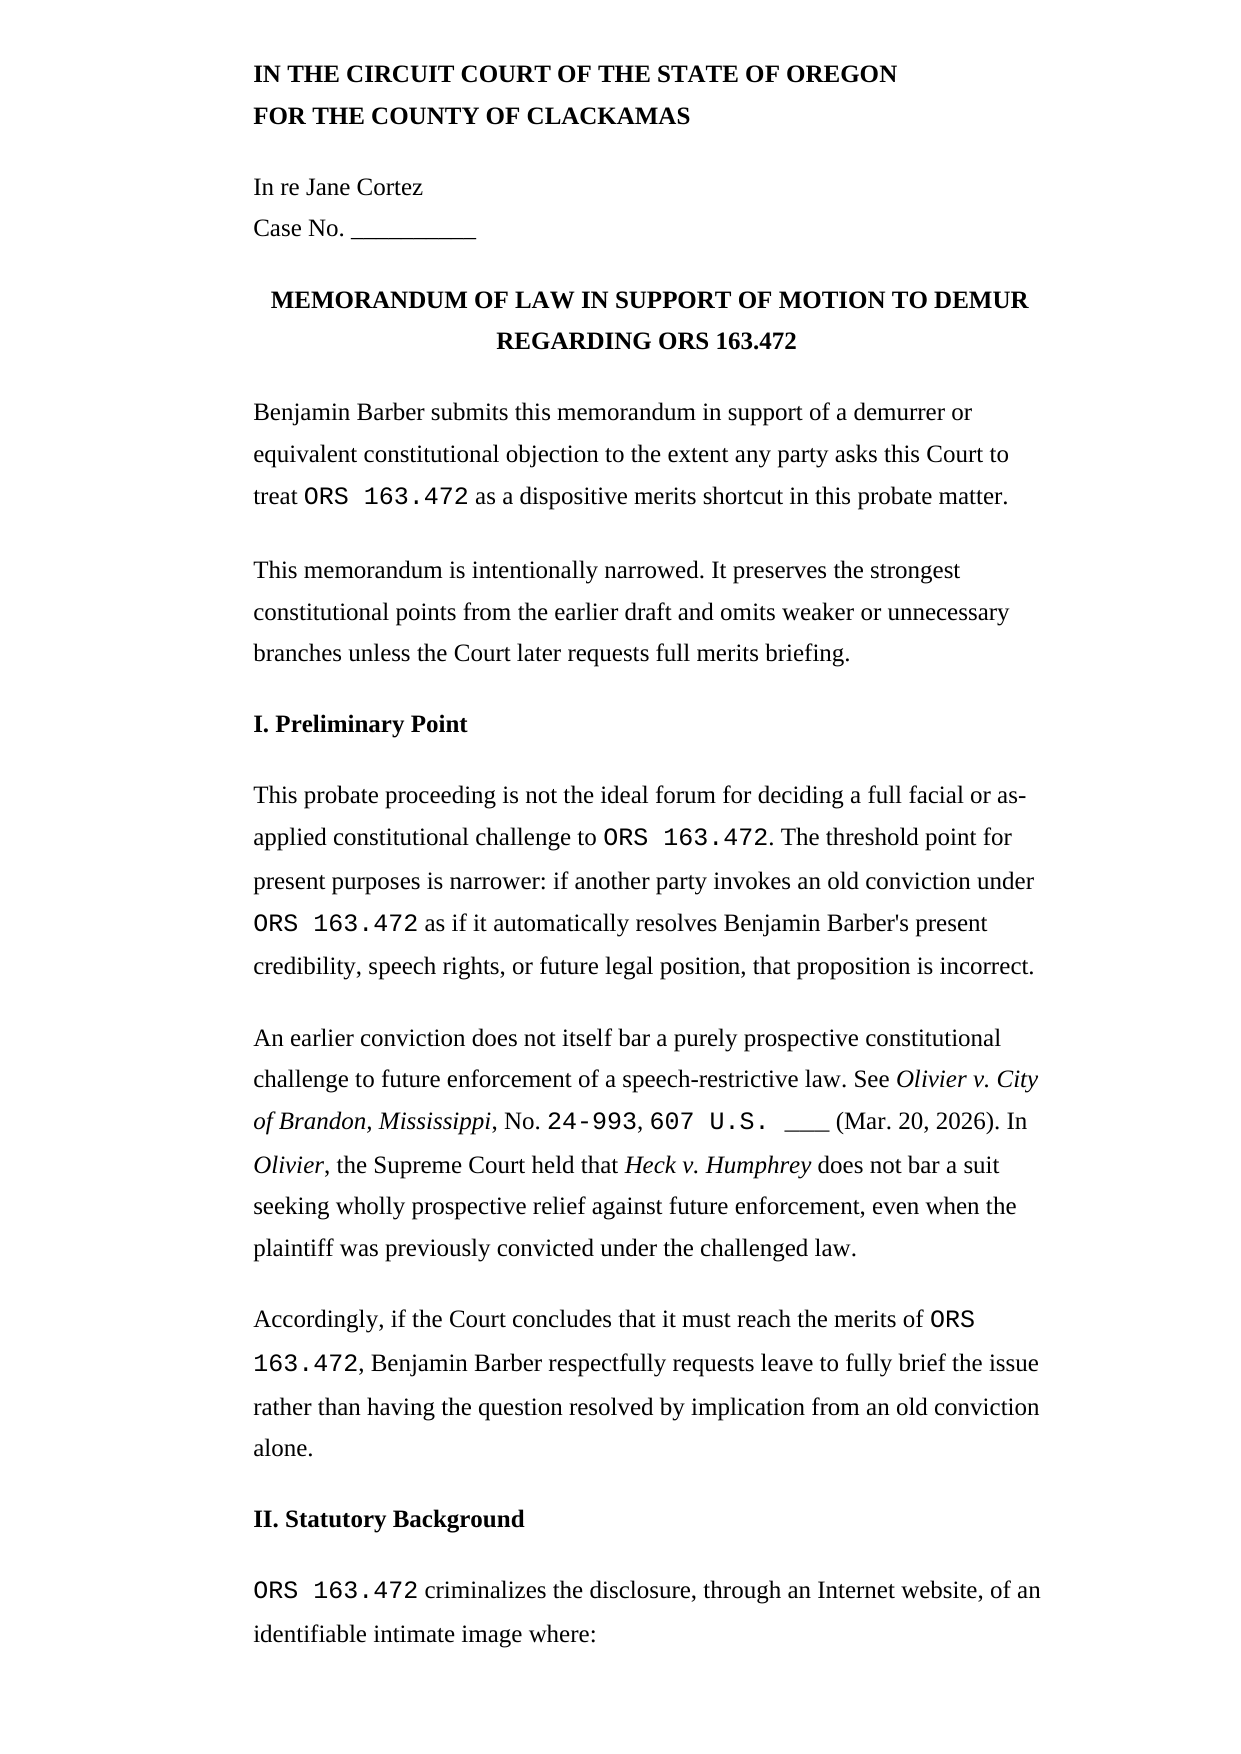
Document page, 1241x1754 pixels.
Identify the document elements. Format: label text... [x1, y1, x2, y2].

text This probate proceeding is not the ideal forum for deciding a full facial or as-applied constitutional challenge to ORS 163.472. The threshold point for present purposes is narrower: if another party invokes an old conviction under ORS 163.472 as if it automatically resolves Benjamin Barber's present credibility, speech rights, or future legal position, that proposition is incorrect. [253, 781, 1046, 980]
text Memorandum of Law in Support of Motion to Demur Regarding ORS 163.472 [118, 285, 1181, 355]
text This memorandum is intentionally narrowed. It preserves the strongest constitutional points from the earlier draft and omits weaker or unnecessary branches unless the Court later requests full merits briefing. [253, 555, 1046, 667]
text Accordingly, if the Court concludes that it must reach the merits of ORS 163.472, Benjamin Barber respectfully requests leave to fully brief the issue rather than having the question resolved by implication from an old conviction alone. [253, 1304, 1046, 1462]
text An earlier conviction does not itself bar a purely prospective constitutional challenge to future enforcement of a speech-restrictive law. See Olivier v. City of Brandon, Mississippi, No. 24-993, 607 U.S. ___ (Mar. 20, 2026). In Olivier, the Supreme Court held that Heck v. Humphrey does not bar a suit seeking wholly prospective relief against future enforcement, even when the plaintiff was previously convicted under the challenged law. [253, 1023, 1046, 1262]
text IN THE CIRCUIT COURT OF THE STATE OF OREGON FOR THE COUNTY OF CLACKAMAS [253, 59, 1046, 129]
text Benjamin Barber submits this memorandum in support of a demurrer or equivalent constitutional objection to the extent any party asks this Court to treat ORS 163.472 as a dispositive merits shortcut in this probate matter. [253, 397, 1046, 512]
text I. Preliminary Point [253, 709, 1046, 738]
text In re Jane Cortez Case No. __________ [253, 172, 1046, 242]
text ORS 163.472 criminalizes the disclosure, through an Internet website, of an identifiable intimate image where: [253, 1576, 1046, 1648]
text II. Statutory Background [253, 1504, 1046, 1533]
